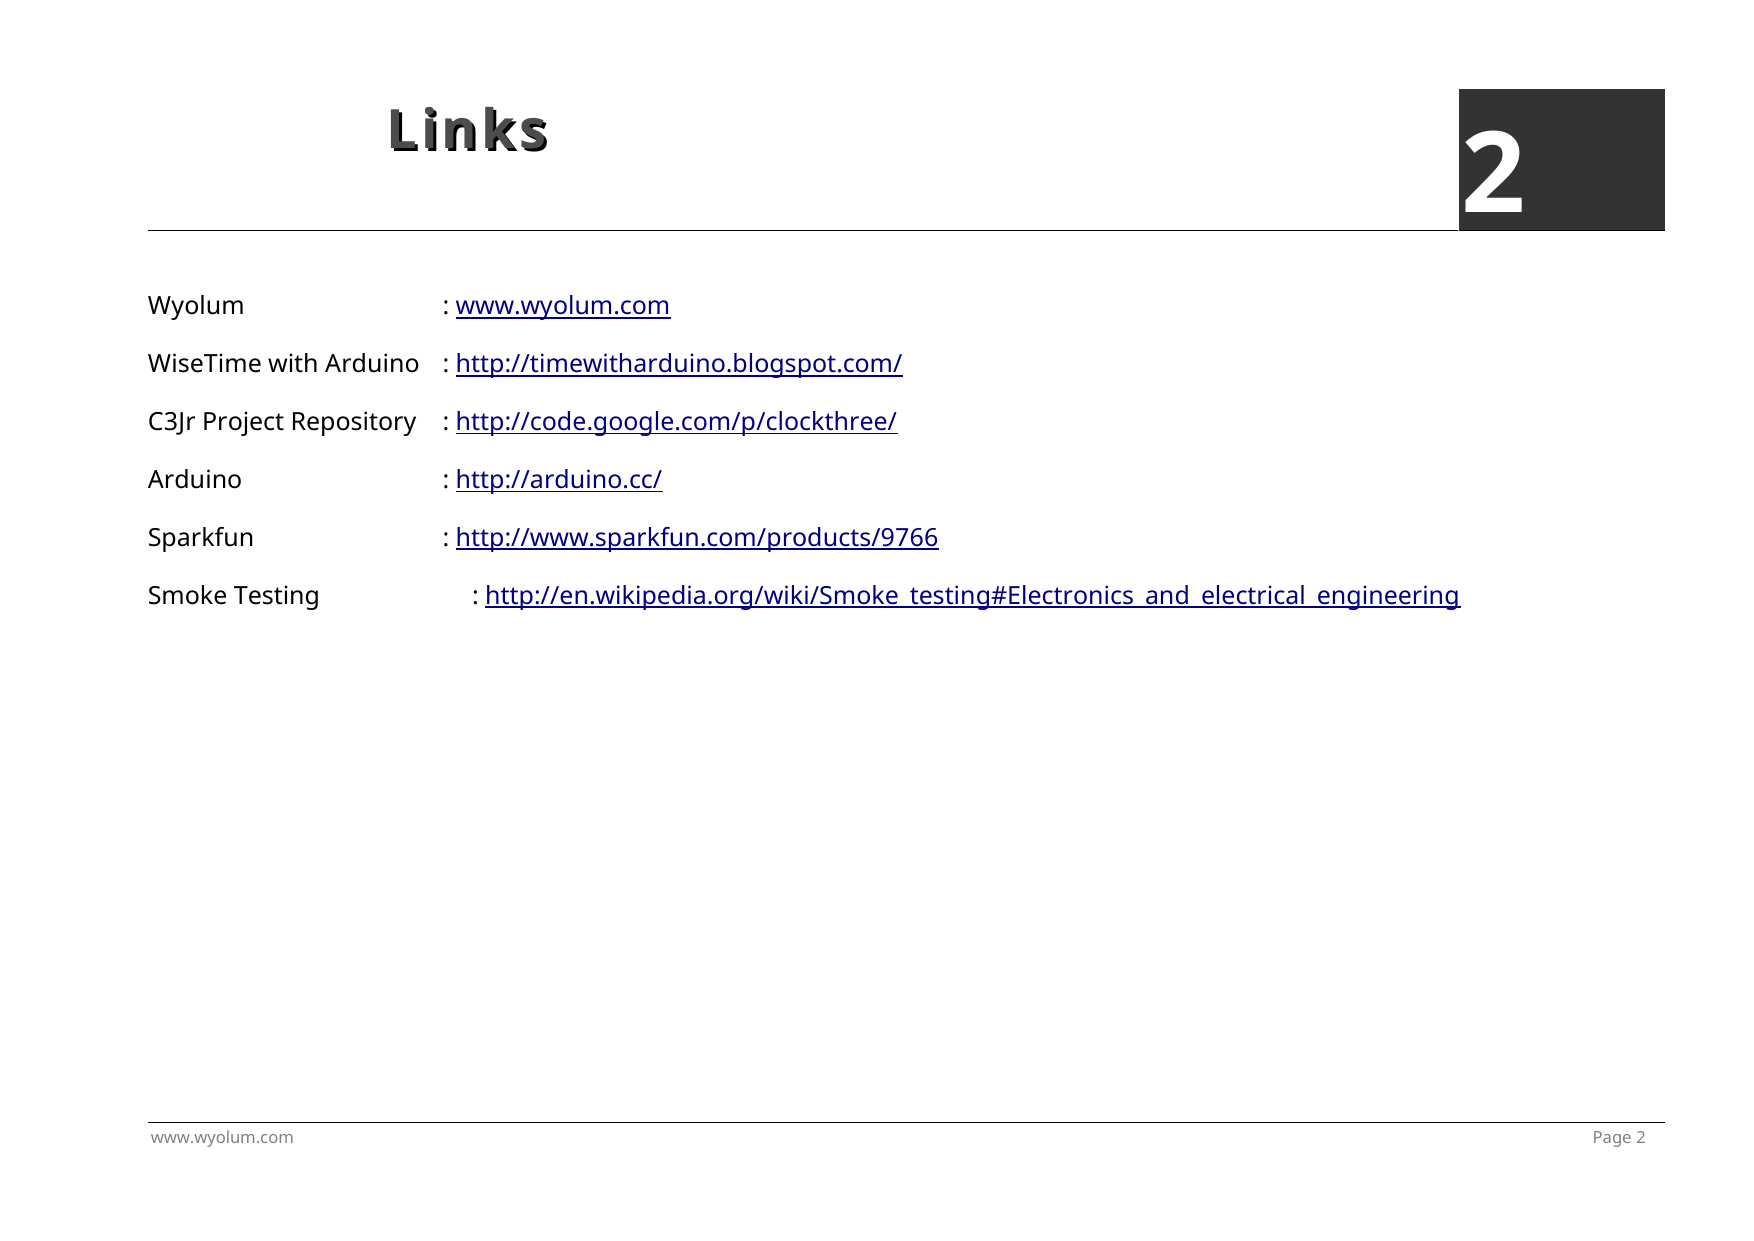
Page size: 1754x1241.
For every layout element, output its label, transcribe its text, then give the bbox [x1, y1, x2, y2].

table_cell [148, 183, 354, 230]
text WiseTime with Arduino : http://timewitharduino.blogspot.com/ [148, 346, 1665, 380]
text C3Jr Project Repository : http://code.google.com/p/clockthree/ [148, 404, 1665, 438]
table_header [148, 89, 354, 183]
text Arduino : http://arduino.cc/ [148, 462, 1665, 496]
table_header Links [354, 89, 1458, 183]
text Sparkfun : http://www.sparkfun.com/products/9766 [148, 520, 1665, 554]
text Smoke Testing : http://en.wikipedia.org/wiki/Smoke_testing#Electronics_and_electrical_engineering [148, 578, 1665, 612]
table_header 2 [1459, 89, 1665, 230]
table_cell [354, 183, 1458, 230]
text Wyolum : www.wyolum.com [148, 288, 1665, 322]
